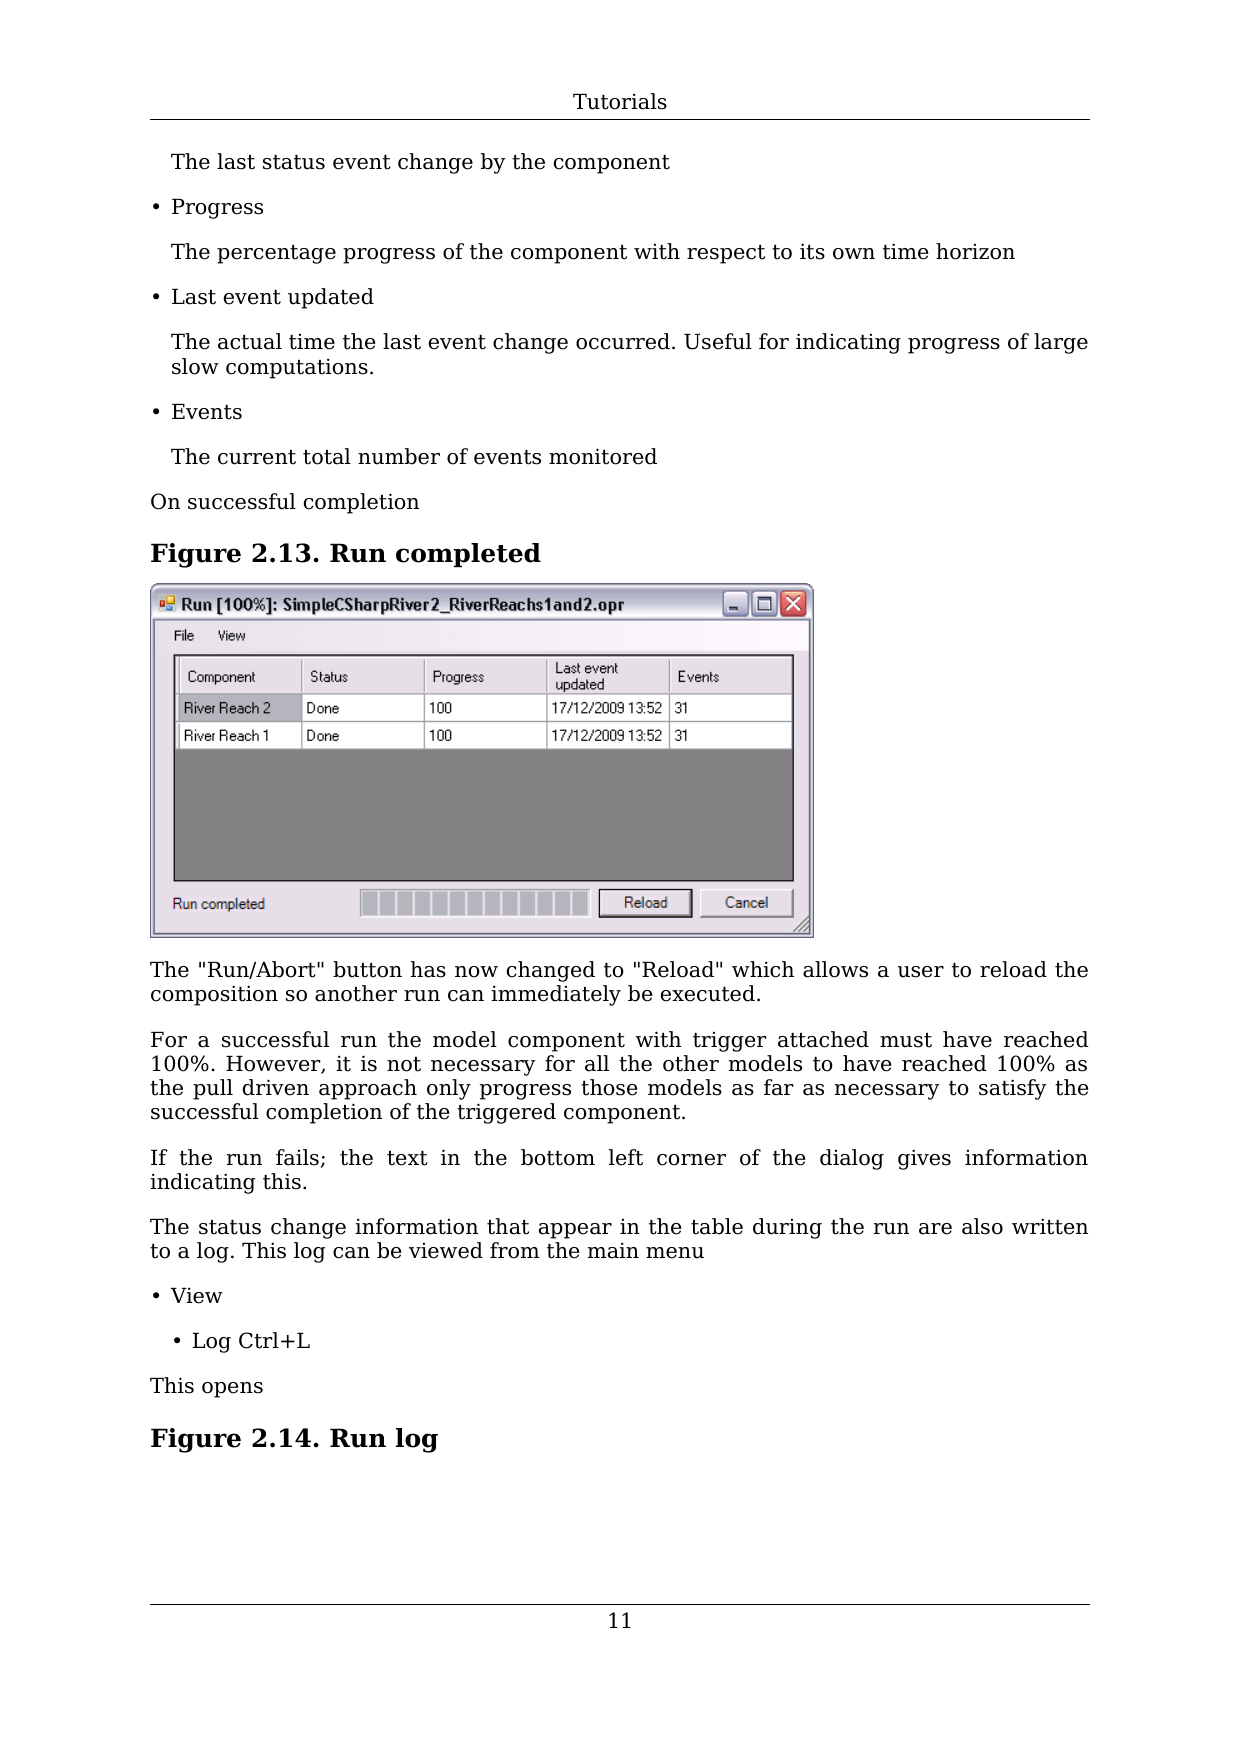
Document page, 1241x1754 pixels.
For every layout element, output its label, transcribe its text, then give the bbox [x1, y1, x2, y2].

list The percentage progress of the component with respect to its own time horizon [150, 240, 1090, 264]
list Progress [150, 195, 1090, 219]
text On successful completion [150, 490, 1090, 514]
text For a successful run the model component with trigger attached must have reached 100%. However, it is not necessary for all the other models to have reached 100% as the pull driven approach only progress those models as far as necessary to satisfy the successful completion of the triggered component. [150, 1028, 1090, 1125]
list Events [150, 400, 1090, 424]
list The current total number of events monitored [150, 445, 1090, 469]
list Last event updated [150, 285, 1090, 309]
text The status change information that appear in the table during the run are also written to a log. This log can be viewed from the main menu [150, 1215, 1090, 1263]
text The "Run/Abort" button has now changed to "Reload" which allows a user to reload the composition so another run can immediately be executed. [150, 958, 1090, 1007]
list Log Ctrl+L [171, 1329, 1090, 1354]
picture [150, 583, 814, 938]
text This opens [150, 1374, 1090, 1399]
list View [150, 1284, 1090, 1308]
text Figure 2.13. Run completed [150, 539, 1090, 569]
text Figure 2.14. Run log [150, 1424, 1090, 1453]
list The actual time the last event change occurred. Useful for indicating progress of large slow computations. [150, 330, 1090, 379]
text If the run fails; the text in the bottom left corner of the dialog gives information indicating this. [150, 1146, 1090, 1194]
list The last status event change by the component [150, 150, 1090, 174]
